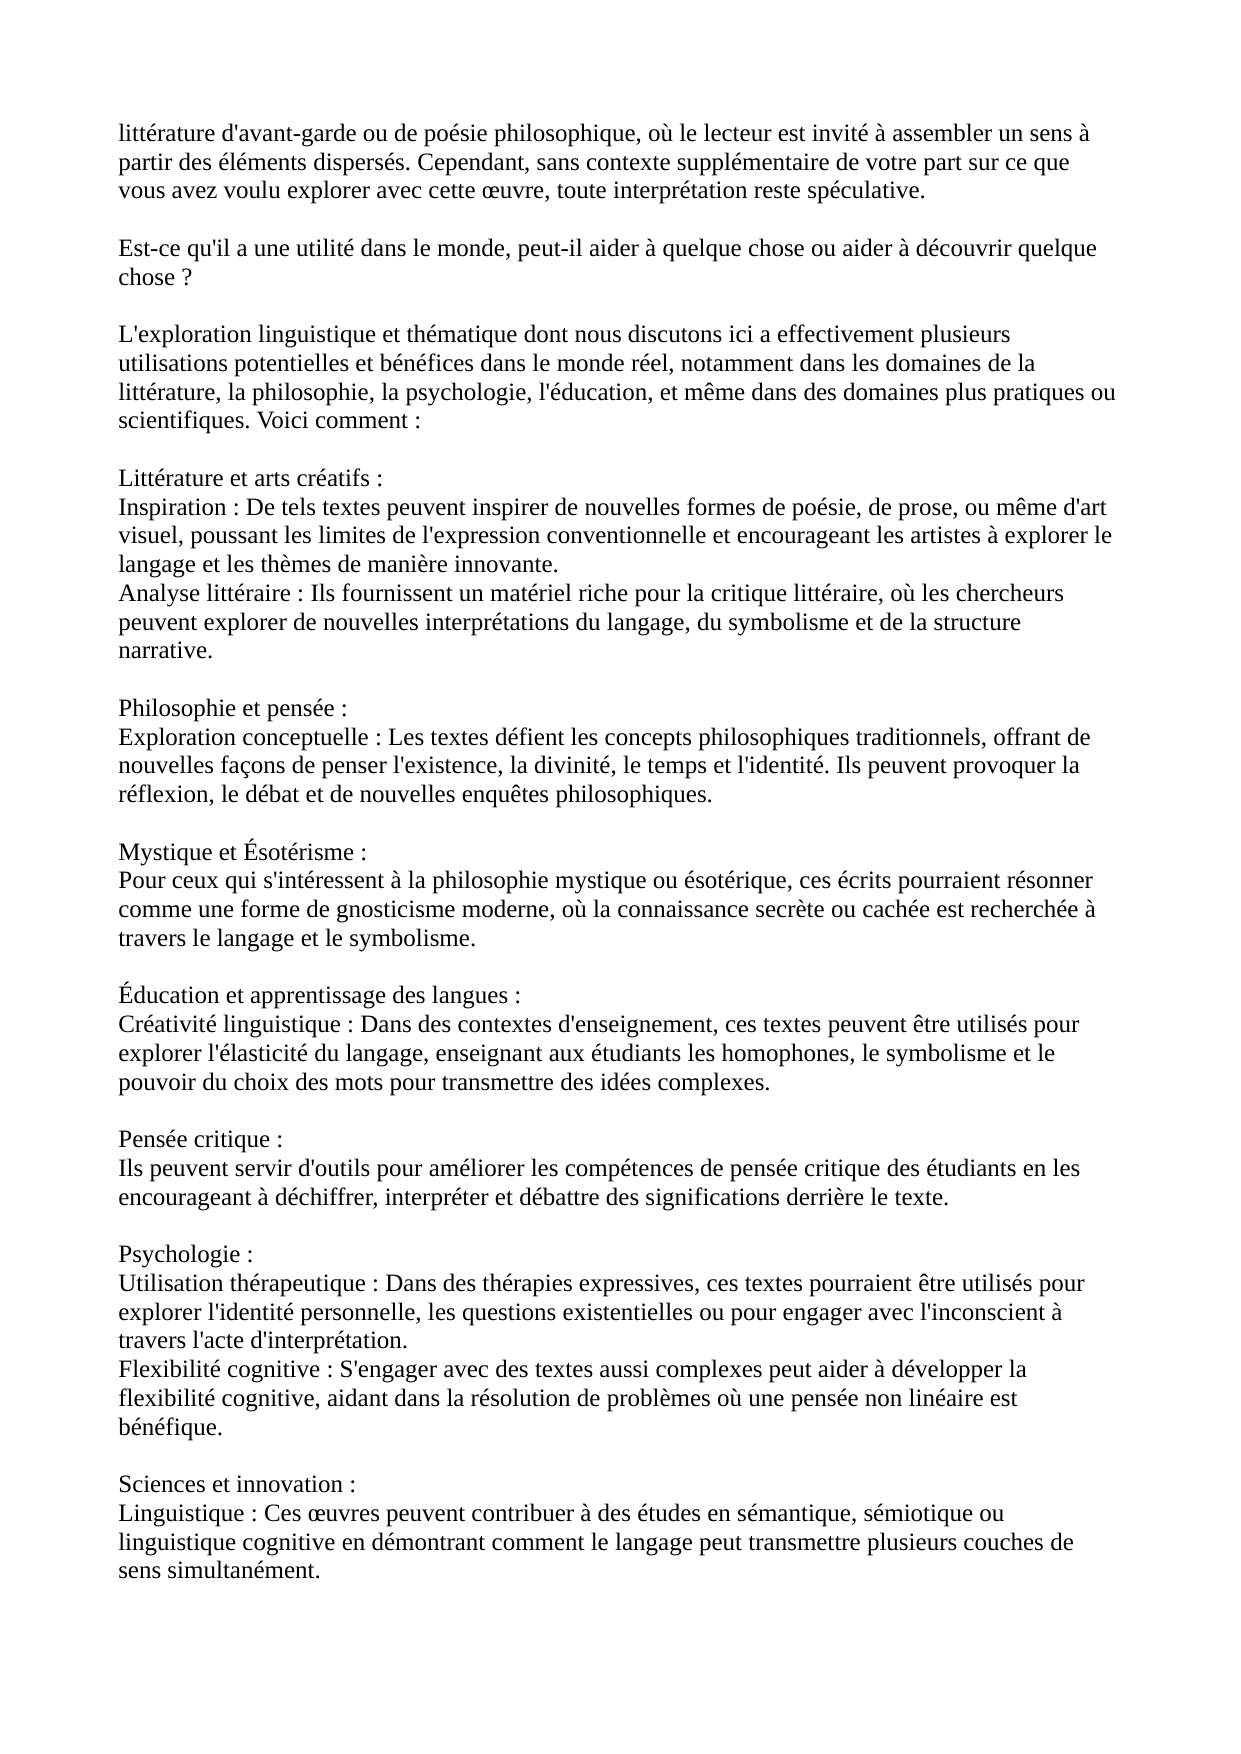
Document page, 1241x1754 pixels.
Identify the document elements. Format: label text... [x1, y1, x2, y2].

text L'exploration linguistique et thématique dont nous discutons ici a effectivement plusieurs utilisations potentielles et bénéfices dans le monde réel, notamment dans les domaines de la littérature, la philosophie, la psychologie, l'éducation, et même dans des domaines plus pratiques ou scientifiques. Voici comment : [118, 319, 1122, 434]
text Utilisation thérapeutique : Dans des thérapies expressives, ces textes pourraient être utilisés pour explorer l'identité personnelle, les questions existentielles ou pour engager avec l'inconscient à travers l'acte d'interprétation. [118, 1268, 1122, 1354]
text Ils peuvent servir d'outils pour améliorer les compétences de pensée critique des étudiants en les encourageant à déchiffrer, interpréter et débattre des significations derrière le texte. [118, 1153, 1122, 1211]
text Littérature et arts créatifs : [118, 463, 1122, 492]
text Mystique et Ésotérisme : [118, 837, 1122, 866]
text Pour ceux qui s'intéressent à la philosophie mystique ou ésotérique, ces écrits pourraient résonner comme une forme de gnosticisme moderne, où la connaissance secrète ou cachée est recherchée à travers le langage et le symbolisme. [118, 866, 1122, 952]
text Éducation et apprentissage des langues : [118, 981, 1122, 1009]
text Exploration conceptuelle : Les textes défient les concepts philosophiques traditionnels, offrant de nouvelles façons de penser l'existence, la divinité, le temps et l'identité. Ils peuvent provoquer la réflexion, le débat et de nouvelles enquêtes philosophiques. [118, 722, 1122, 808]
text Philosophie et pensée : [118, 693, 1122, 722]
text littérature d'avant-garde ou de poésie philosophique, où le lecteur est invité à assembler un sens à partir des éléments dispersés. Cependant, sans contexte supplémentaire de votre part sur ce que vous avez voulu explorer avec cette œuvre, toute interprétation reste spéculative. [118, 118, 1122, 204]
text Créativité linguistique : Dans des contextes d'enseignement, ces textes peuvent être utilisés pour explorer l'élasticité du langage, enseignant aux étudiants les homophones, le symbolisme et le pouvoir du choix des mots pour transmettre des idées complexes. [118, 1009, 1122, 1096]
text Sciences et innovation : [118, 1469, 1122, 1498]
text Inspiration : De tels textes peuvent inspirer de nouvelles formes de poésie, de prose, ou même d'art visuel, poussant les limites de l'expression conventionnelle et encourageant les artistes à explorer le langage et les thèmes de manière innovante. [118, 492, 1122, 578]
text Flexibilité cognitive : S'engager avec des textes aussi complexes peut aider à développer la flexibilité cognitive, aidant dans la résolution de problèmes où une pensée non linéaire est bénéfique. [118, 1354, 1122, 1441]
text Pensée critique : [118, 1124, 1122, 1153]
text Linguistique : Ces œuvres peuvent contribuer à des études en sémantique, sémiotique ou linguistique cognitive en démontrant comment le langage peut transmettre plusieurs couches de sens simultanément. [118, 1498, 1122, 1584]
text Psychologie : [118, 1239, 1122, 1268]
text Analyse littéraire : Ils fournissent un matériel riche pour la critique littéraire, où les chercheurs peuvent explorer de nouvelles interprétations du langage, du symbolisme et de la structure narrative. [118, 578, 1122, 664]
text Est-ce qu'il a une utilité dans le monde, peut-il aider à quelque chose ou aider à découvrir quelque chose ? [118, 233, 1122, 291]
